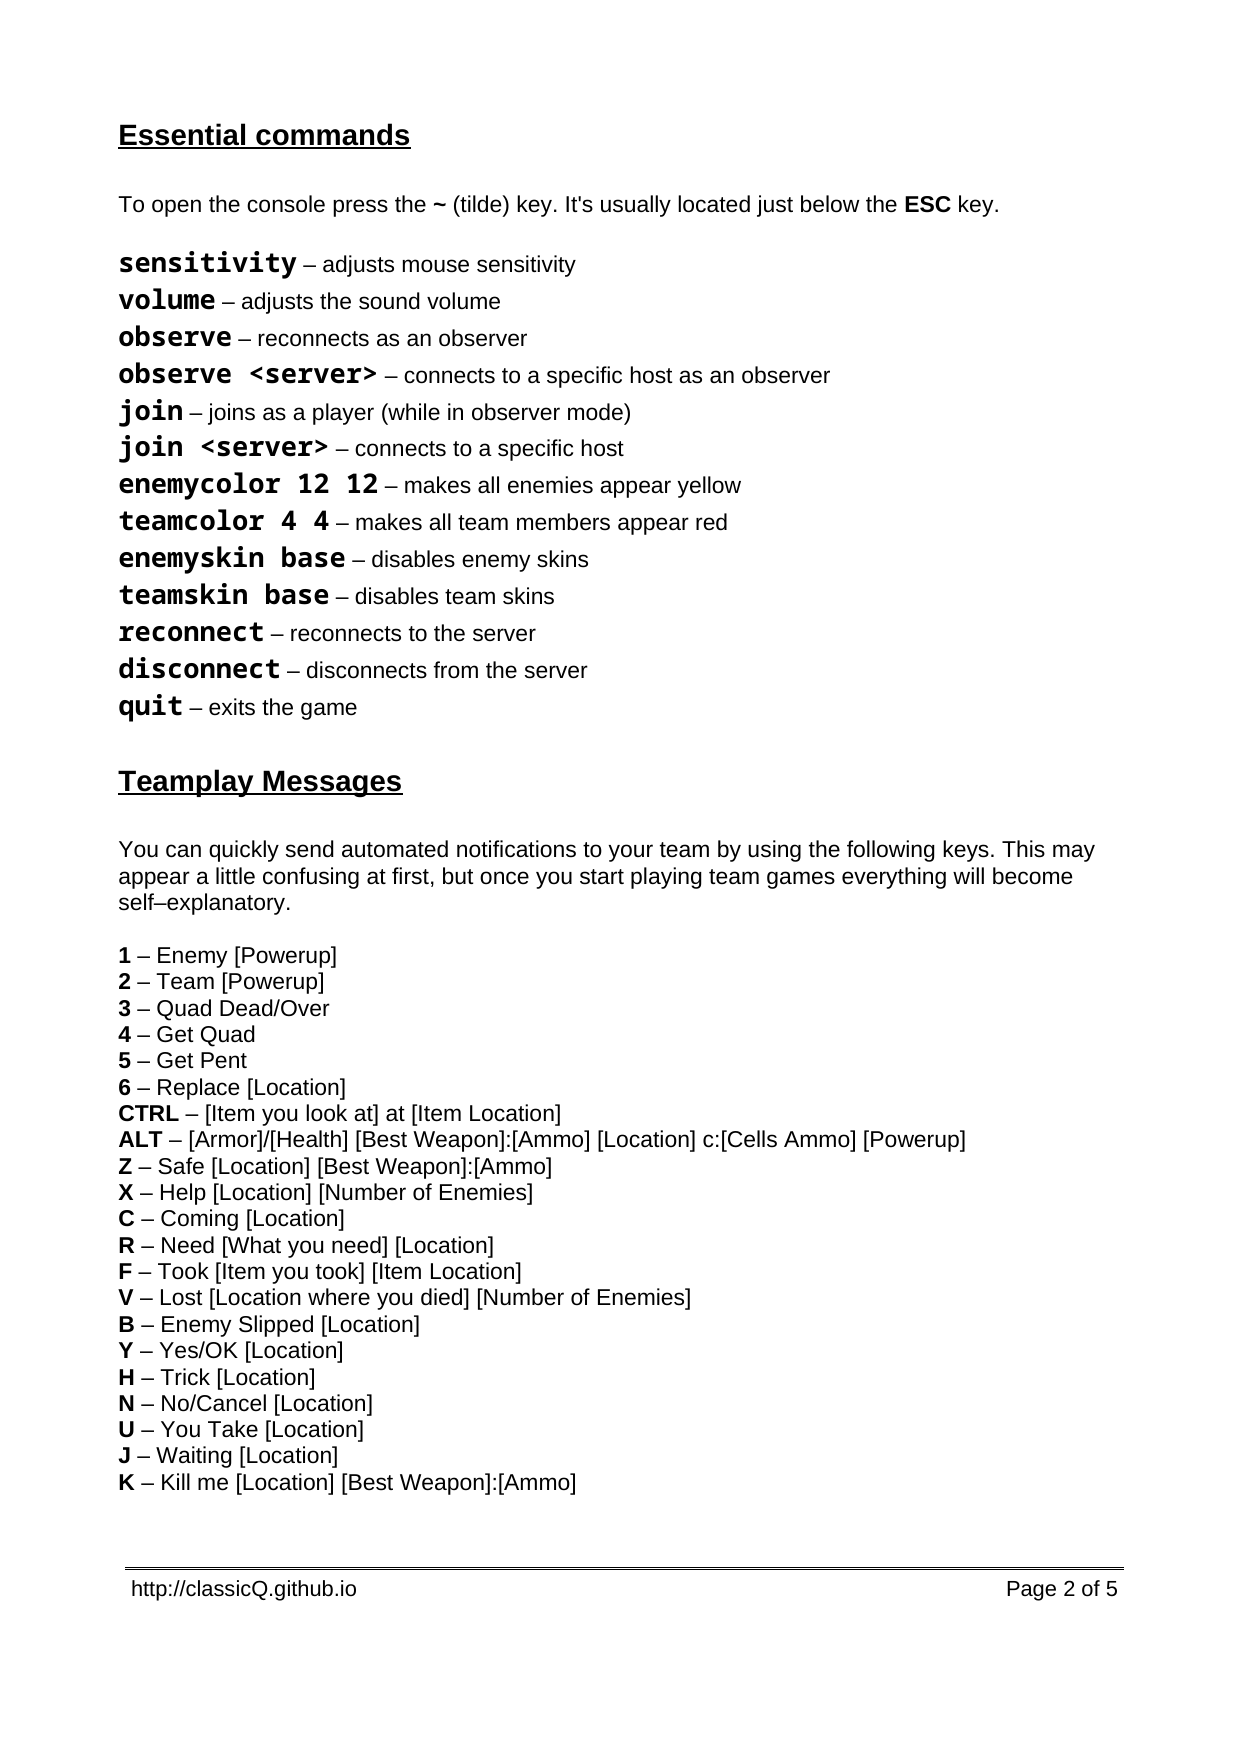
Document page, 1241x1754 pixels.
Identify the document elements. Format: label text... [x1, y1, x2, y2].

text CTRL – [Item you look at] at [Item Location] [118, 1100, 1122, 1126]
text X – Help [Location] [Number of Enemies] [118, 1179, 1122, 1205]
text F – Took [Item you took] [Item Location] [118, 1258, 1122, 1284]
text N – No/Cancel [Location] [118, 1390, 1122, 1416]
text enemycolor 12 12 – makes all enemies appear yellow [118, 465, 1122, 502]
text join – joins as a player (while in observer mode) [118, 391, 1122, 428]
text volume – adjusts the sound volume [118, 280, 1122, 317]
text 6 – Replace [Location] [118, 1073, 1122, 1100]
text join <server> – connects to a specific host [118, 428, 1122, 465]
text 2 – Team [Powerup] [118, 968, 1122, 994]
text quit – exits the game [118, 686, 1122, 723]
text 5 – Get Pent [118, 1047, 1122, 1073]
text observe <server> – connects to a specific host as an observer [118, 354, 1122, 391]
text sensitivity – adjusts mouse sensitivity [118, 243, 1122, 280]
text 1 – Enemy [Powerup] [118, 942, 1122, 968]
text U – You Take [Location] [118, 1416, 1122, 1442]
text V – Lost [Location where you died] [Number of Enemies] [118, 1284, 1122, 1311]
text 4 – Get Quad [118, 1021, 1122, 1047]
text teamcolor 4 4 – makes all team members appear red [118, 502, 1122, 538]
text H – Trick [Location] [118, 1363, 1122, 1390]
text enemyskin base – disables enemy skins [118, 538, 1122, 575]
text To open the console press the ~ (tilde) key. It's usually located just below the ESC key. [118, 191, 1122, 217]
text You can quickly send automated notifications to your team by using the following keys. This may appear a little confusing at first, but once you start playing team games everything will become self–explanatory. [118, 836, 1122, 915]
subtitle Essential commands [118, 118, 1122, 152]
text Z – Safe [Location] [Best Weapon]:[Ammo] [118, 1153, 1122, 1179]
text J – Waiting [Location] [118, 1442, 1122, 1469]
text ALT – [Armor]/[Health] [Best Weapon]:[Ammo] [Location] c:[Cells Ammo] [Powerup] [118, 1126, 1122, 1153]
subtitle Teamplay Messages [118, 764, 1122, 797]
text C – Coming [Location] [118, 1205, 1122, 1232]
text observe – reconnects as an observer [118, 317, 1122, 354]
text Y – Yes/OK [Location] [118, 1337, 1122, 1363]
text reconnect – reconnects to the server [118, 612, 1122, 649]
text 3 – Quad Dead/Over [118, 994, 1122, 1021]
text R – Need [What you need] [Location] [118, 1232, 1122, 1258]
text B – Enemy Slipped [Location] [118, 1311, 1122, 1337]
text K – Kill me [Location] [Best Weapon]:[Ammo] [118, 1469, 1122, 1495]
text disconnect – disconnects from the server [118, 649, 1122, 686]
text teamskin base – disables team skins [118, 575, 1122, 612]
